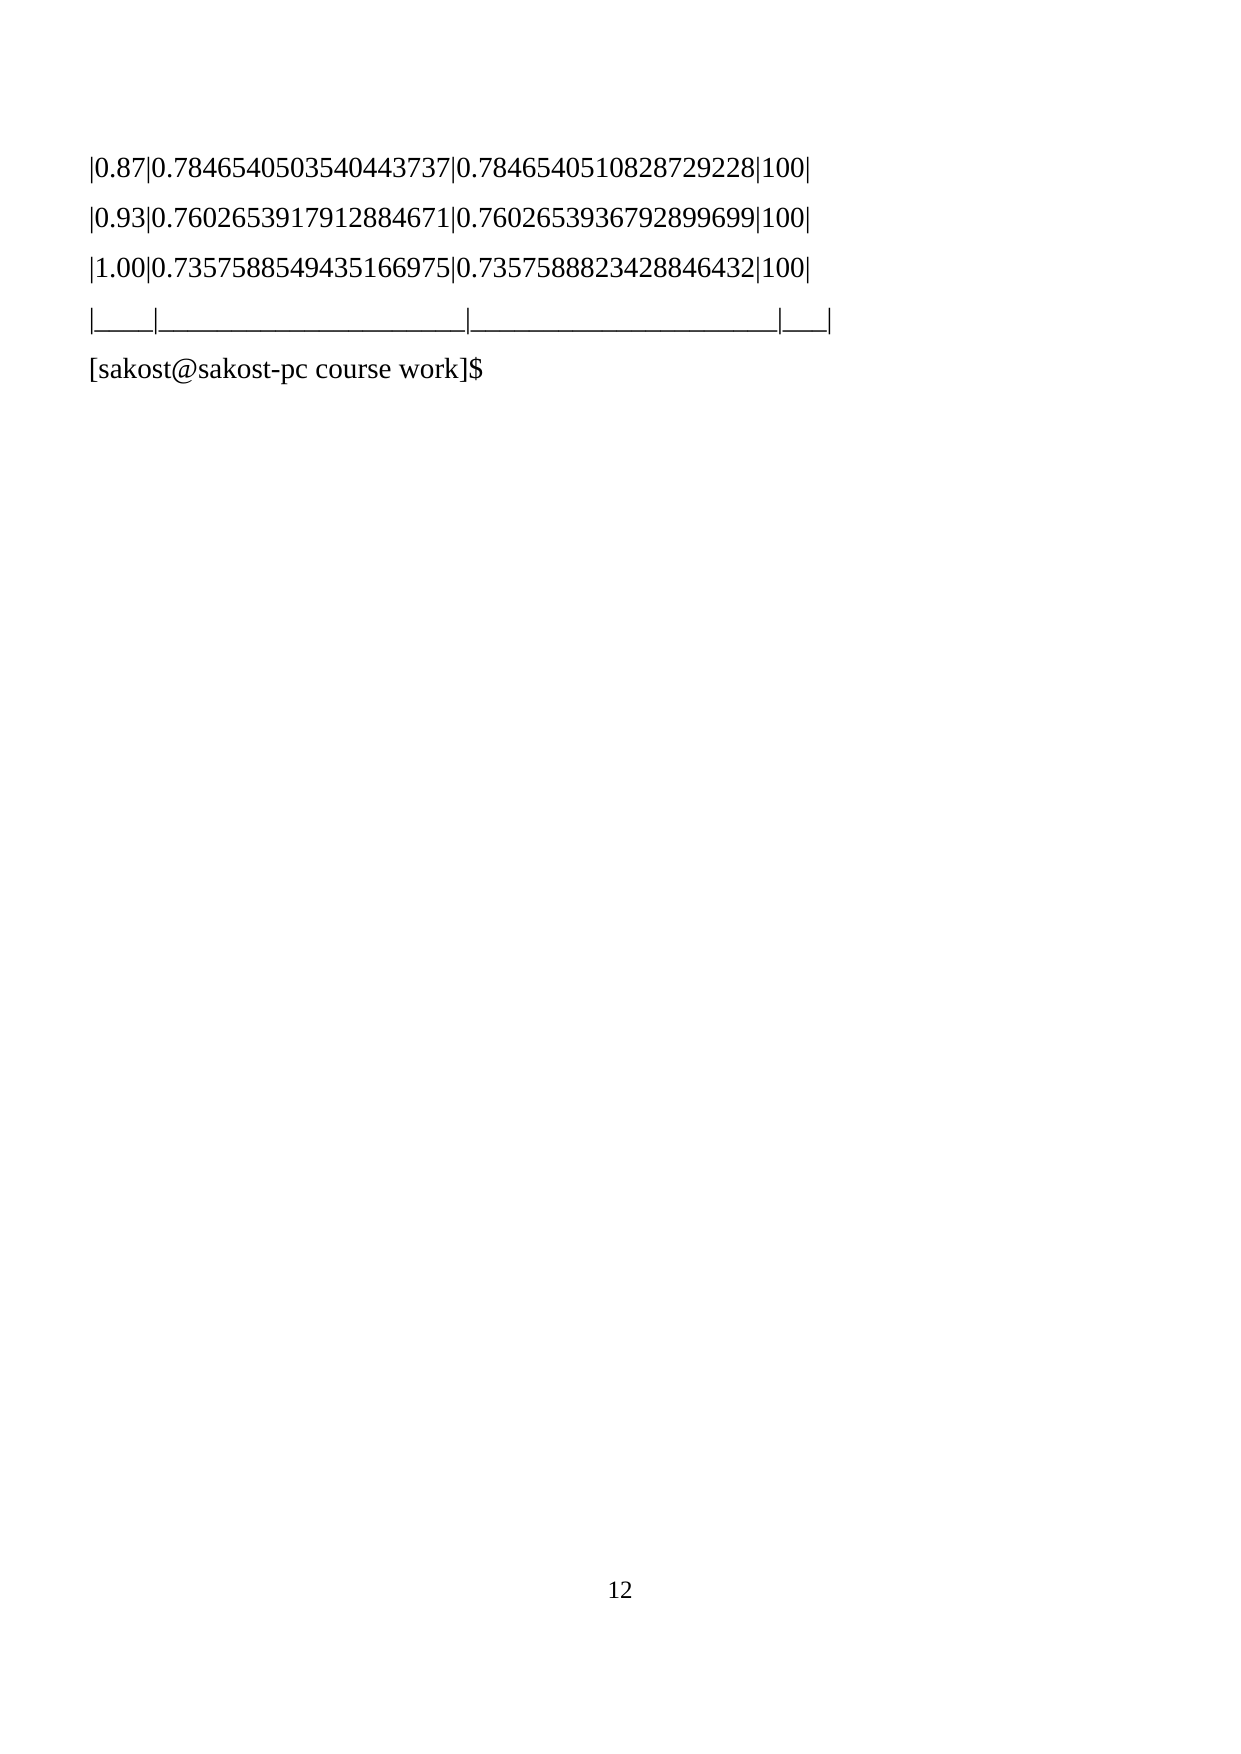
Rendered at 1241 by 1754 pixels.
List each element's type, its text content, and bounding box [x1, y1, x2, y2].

text |0.93|0.7602653917912884671|0.7602653936792899699|100| [88, 200, 1151, 234]
text |0.87|0.7846540503540443737|0.7846540510828729228|100| [88, 150, 1151, 183]
text [sakost@sakost-pc course work]$ [88, 351, 1151, 385]
text |____|_____________________|_____________________|___| [88, 301, 1151, 334]
text |1.00|0.7357588549435166975|0.7357588823428846432|100| [88, 251, 1151, 284]
